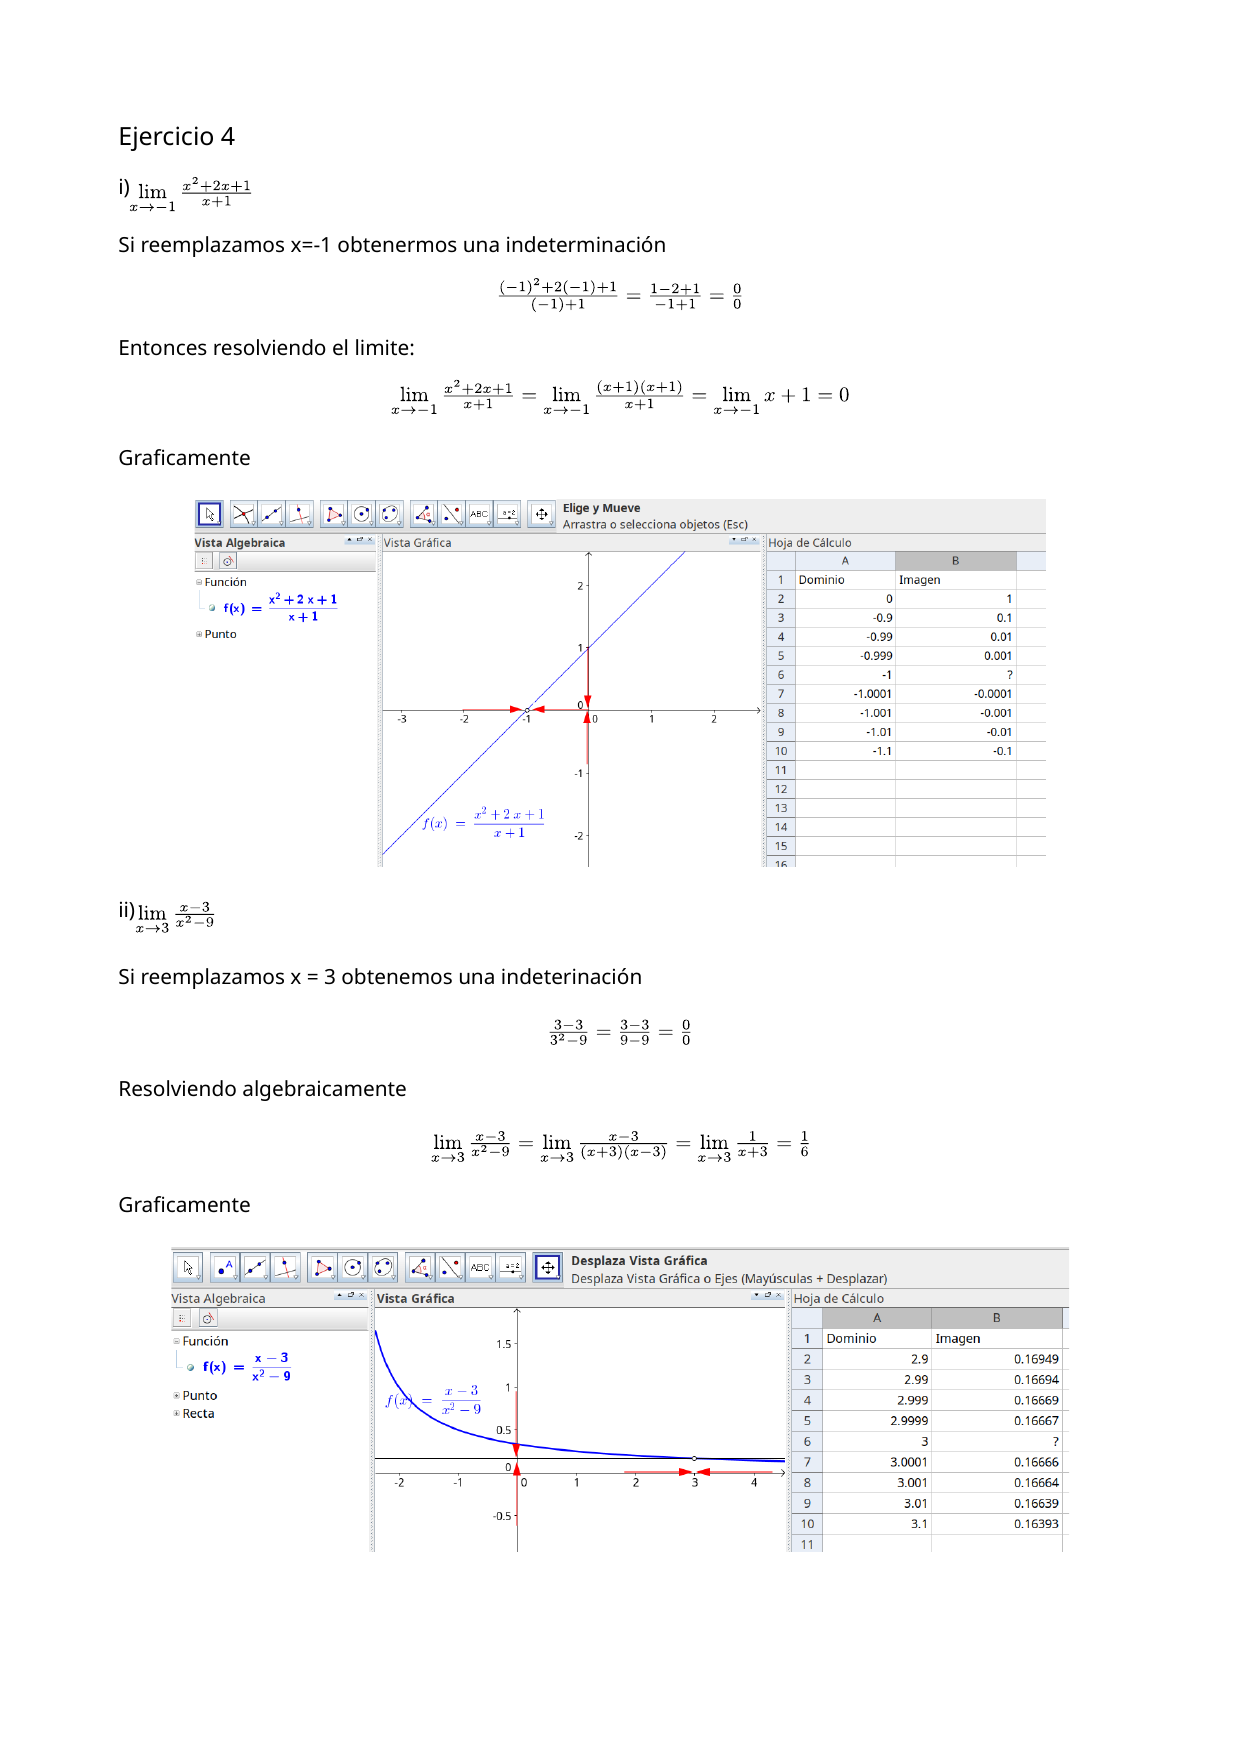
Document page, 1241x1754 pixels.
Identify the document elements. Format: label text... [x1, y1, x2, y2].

text Entonces resolviendo el limite: [118, 333, 1122, 361]
picture [171, 1247, 1070, 1552]
text Resolviendo algebraicamente [118, 1074, 1122, 1103]
text Si reemplazamos x = 3 obtenemos una indeterinación [118, 962, 1122, 990]
text Ejercicio 4 [118, 118, 1122, 152]
text Si reemplazamos x=-1 obtenermos una indeterminación [118, 230, 1122, 258]
text i) [118, 172, 1122, 211]
text ii) [118, 895, 1122, 933]
picture [194, 499, 1046, 867]
text Graficamente [118, 443, 1122, 471]
text Graficamente [118, 1191, 1122, 1219]
